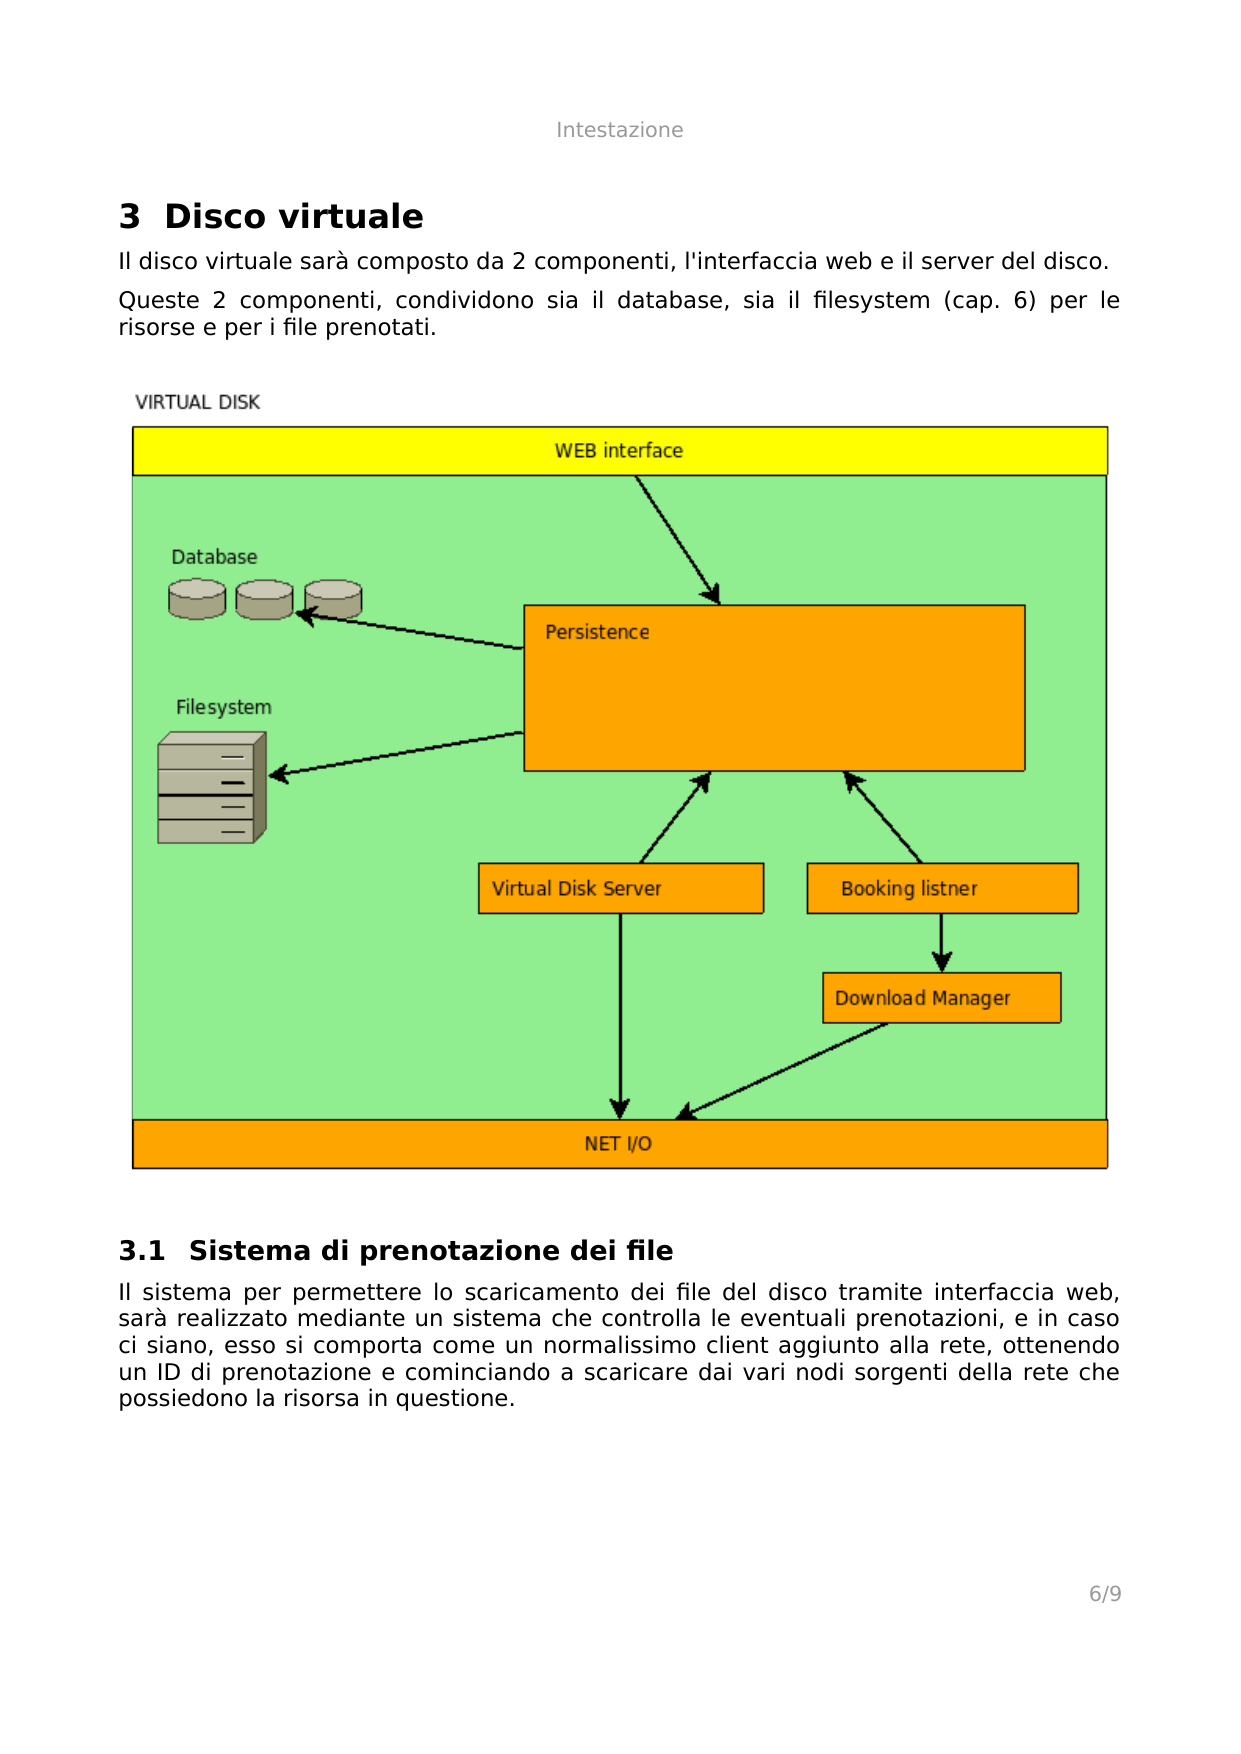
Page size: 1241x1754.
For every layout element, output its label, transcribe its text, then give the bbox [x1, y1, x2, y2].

text Il sistema per permettere lo scaricamento dei file del disco tramite interfaccia web, sarà realizzato mediante un sistema che controlla le eventuali prenotazioni, e in caso ci siano, esso si comporta come un normalissimo client aggiunto alla rete, ottenendo un ID di prenotazione e cominciando a scaricare dai vari nodi sorgenti della rete che possiedono la risorsa in questione. [118, 1279, 1122, 1412]
text Il disco virtuale sarà composto da 2 componenti, l'interfaccia web e il server del disco. [118, 248, 1122, 275]
subtitle Sistema di prenotazione dei file [118, 1235, 1122, 1266]
text Queste 2 componenti, condividono sia il database, sia il filesystem (cap. 6) per le risorse e per i file prenotati. [118, 288, 1122, 341]
subtitle Disco virtuale [118, 197, 1122, 236]
picture [131, 392, 1109, 1171]
